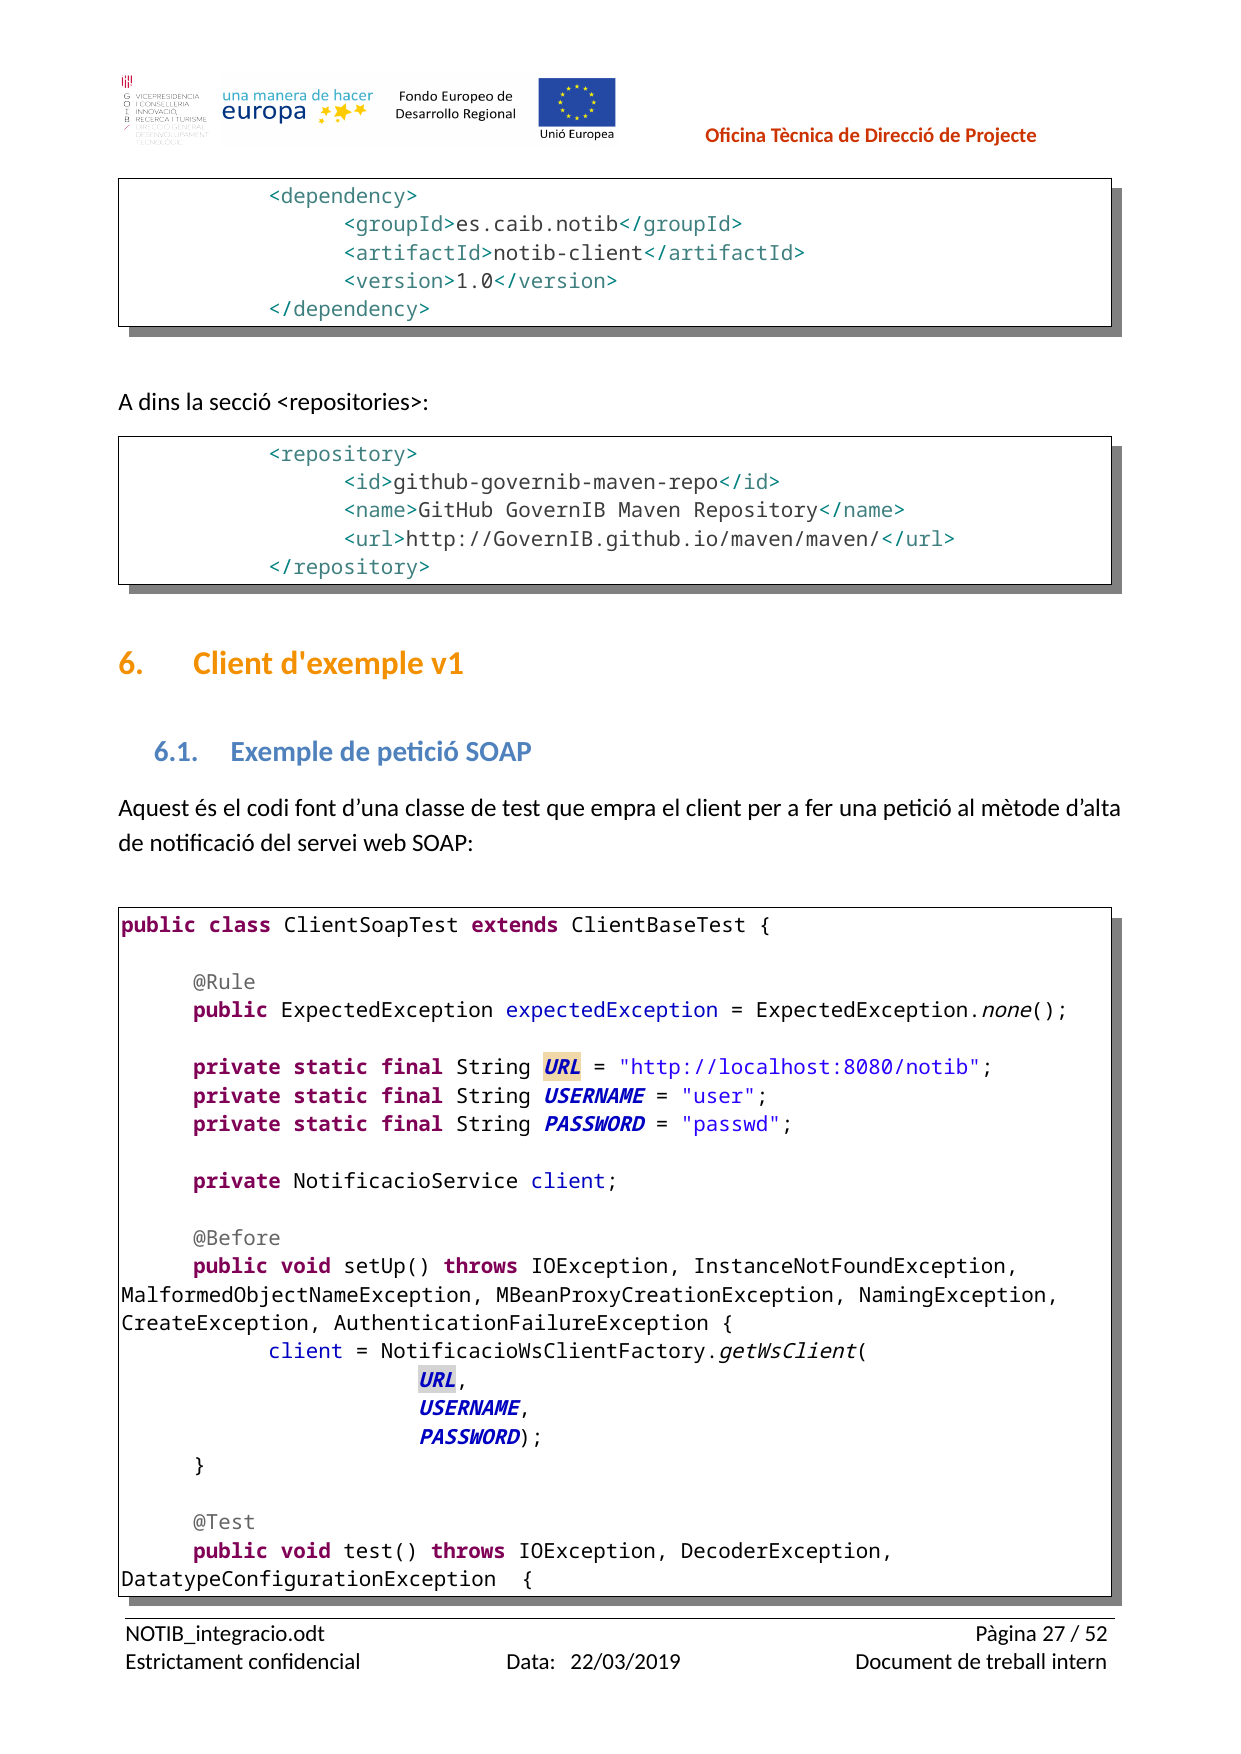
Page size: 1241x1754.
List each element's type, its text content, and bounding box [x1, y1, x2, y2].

picture [118, 73, 213, 147]
text <url>http://GovernIB.github.io/maven/maven/</url> [119, 521, 1111, 549]
text USERNAME, [119, 1391, 1111, 1419]
text PASSWORD); [119, 1419, 1111, 1447]
text <version>1.0</version> [119, 263, 1111, 291]
text private NotificacioService client; [119, 1163, 1111, 1194]
text public ExpectedException expectedException = ExpectedException.none(); [119, 992, 1111, 1024]
text client = NotificacioWsClientFactory.getWsClient( [119, 1334, 1111, 1362]
subtitle Client d'exemple v1 [118, 642, 1122, 683]
text private static final String PASSWORD = "passwd"; [119, 1106, 1111, 1138]
text private static final String URL = "http://localhost:8080/notib"; [119, 1049, 1111, 1078]
text </repository> [119, 549, 1111, 584]
text <artifactId>notib-client</artifactId> [119, 234, 1111, 263]
text A dins la secció <repositories>: [118, 386, 1122, 417]
picture [219, 73, 621, 147]
text @Before [119, 1220, 1111, 1248]
text URL, [119, 1362, 1111, 1391]
text @Test [119, 1504, 1111, 1533]
text <groupId>es.caib.notib</groupId> [119, 206, 1111, 234]
text <name>GitHub GovernIB Maven Repository</name> [119, 493, 1111, 521]
text @Rule [119, 964, 1111, 992]
text <dependency> [119, 179, 1111, 206]
text Aquest és el codi font d’una classe de test que empra el client per a fer una petició al mètode d’alta de notificació del servei web SOAP: [118, 792, 1122, 857]
text } [119, 1447, 1111, 1479]
text public void setUp() throws IOException, InstanceNotFoundException, MalformedObjectNameException, MBeanProxyCreationException, NamingException, CreateException, AuthenticationFailureException { [119, 1248, 1111, 1334]
text </dependency> [119, 291, 1111, 326]
text <repository> [119, 437, 1111, 464]
text private static final String USERNAME = "user"; [119, 1078, 1111, 1106]
subtitle Exemple de petició SOAP [153, 733, 1122, 768]
text <id>github-governib-maven-repo</id> [119, 464, 1111, 493]
text public void test() throws IOException, DecoderException, DatatypeConfigurationException { [119, 1533, 1111, 1596]
text public class ClientSoapTest extends ClientBaseTest { [119, 908, 1111, 938]
